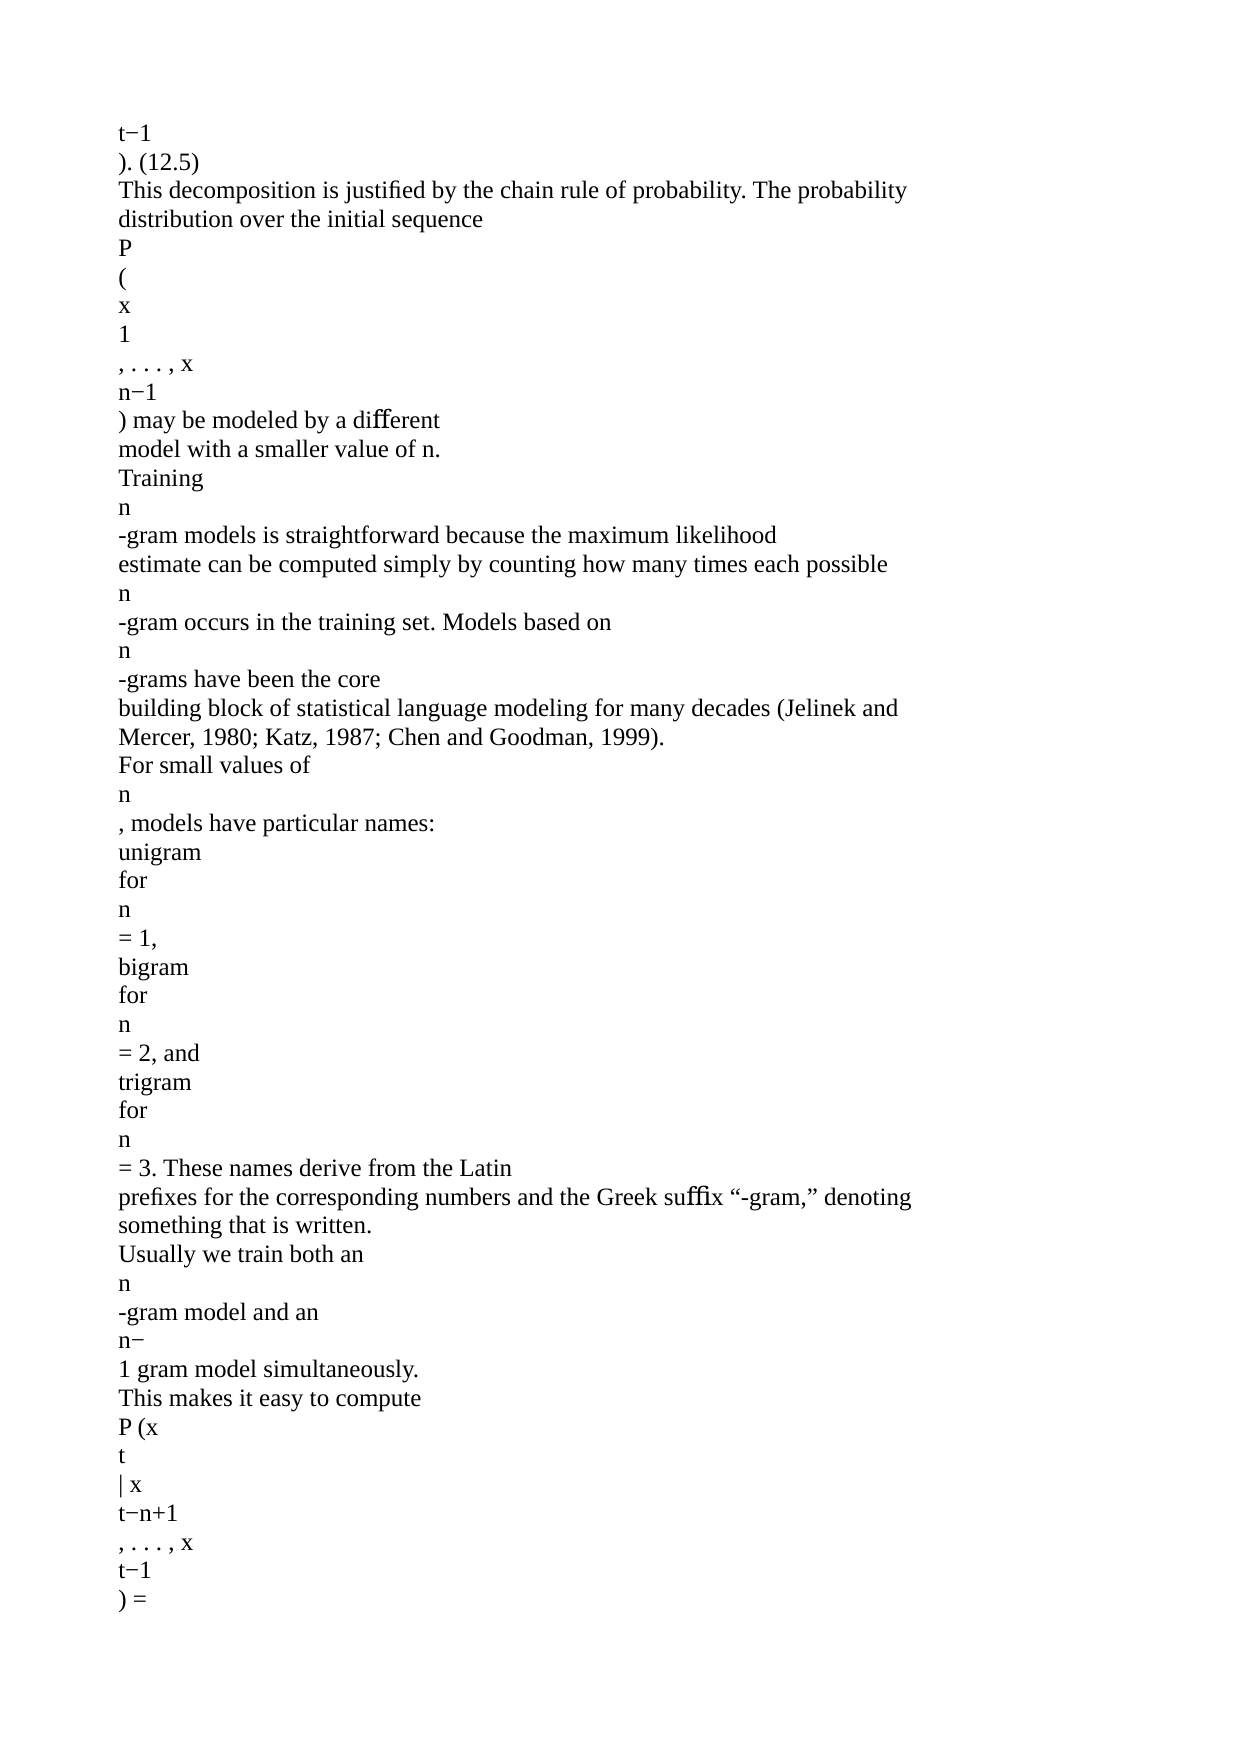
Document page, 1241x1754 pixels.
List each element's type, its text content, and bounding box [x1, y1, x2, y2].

text P (x [118, 1412, 1122, 1441]
text unigram [118, 837, 1122, 866]
text t [118, 1441, 1122, 1469]
text building block of statistical language modeling for many decades (Jelinek and [118, 693, 1122, 722]
text Training [118, 463, 1122, 492]
text = 2, and [118, 1038, 1122, 1067]
text t−1 [118, 118, 1122, 147]
text | x [118, 1469, 1122, 1498]
text t−1 [118, 1556, 1122, 1584]
text -gram models is straightforward because the maximum likelihood [118, 521, 1122, 549]
text , . . . , x [118, 348, 1122, 377]
text n [118, 492, 1122, 521]
text distribution over the initial sequence [118, 204, 1122, 233]
text n [118, 1124, 1122, 1153]
text , . . . , x [118, 1527, 1122, 1556]
text for [118, 981, 1122, 1009]
text This makes it easy to compute [118, 1383, 1122, 1412]
text P [118, 233, 1122, 262]
text bigram [118, 952, 1122, 981]
text Usually we train both an [118, 1239, 1122, 1268]
text x [118, 291, 1122, 319]
text n [118, 636, 1122, 664]
text n [118, 1009, 1122, 1038]
text model with a smaller value of n. [118, 434, 1122, 463]
text This decomposition is justiﬁed by the chain rule of probability. The probability [118, 176, 1122, 204]
text for [118, 866, 1122, 894]
text For small values of [118, 751, 1122, 779]
text n [118, 779, 1122, 808]
text ). (12.5) [118, 147, 1122, 176]
text ( [118, 262, 1122, 291]
text n [118, 578, 1122, 607]
text -gram model and an [118, 1297, 1122, 1326]
text trigram [118, 1067, 1122, 1096]
text 1 gram model simultaneously. [118, 1354, 1122, 1383]
text estimate can be computed simply by counting how many times each possible [118, 549, 1122, 578]
text n [118, 894, 1122, 923]
text ) may be modeled by a diﬀerent [118, 406, 1122, 434]
text Mercer, 1980; Katz, 1987; Chen and Goodman, 1999). [118, 722, 1122, 751]
text = 3. These names derive from the Latin [118, 1153, 1122, 1182]
text , models have particular names: [118, 808, 1122, 837]
text n−1 [118, 377, 1122, 406]
text t−n+1 [118, 1498, 1122, 1527]
text preﬁxes for the corresponding numbers and the Greek suﬃx “-gram,” denoting [118, 1182, 1122, 1211]
text 1 [118, 319, 1122, 348]
text -gram occurs in the training set. Models based on [118, 607, 1122, 636]
text -grams have been the core [118, 664, 1122, 693]
text for [118, 1096, 1122, 1124]
text n− [118, 1326, 1122, 1354]
text n [118, 1268, 1122, 1297]
text = 1, [118, 923, 1122, 952]
text something that is written. [118, 1211, 1122, 1239]
text ) = [118, 1584, 1122, 1613]
